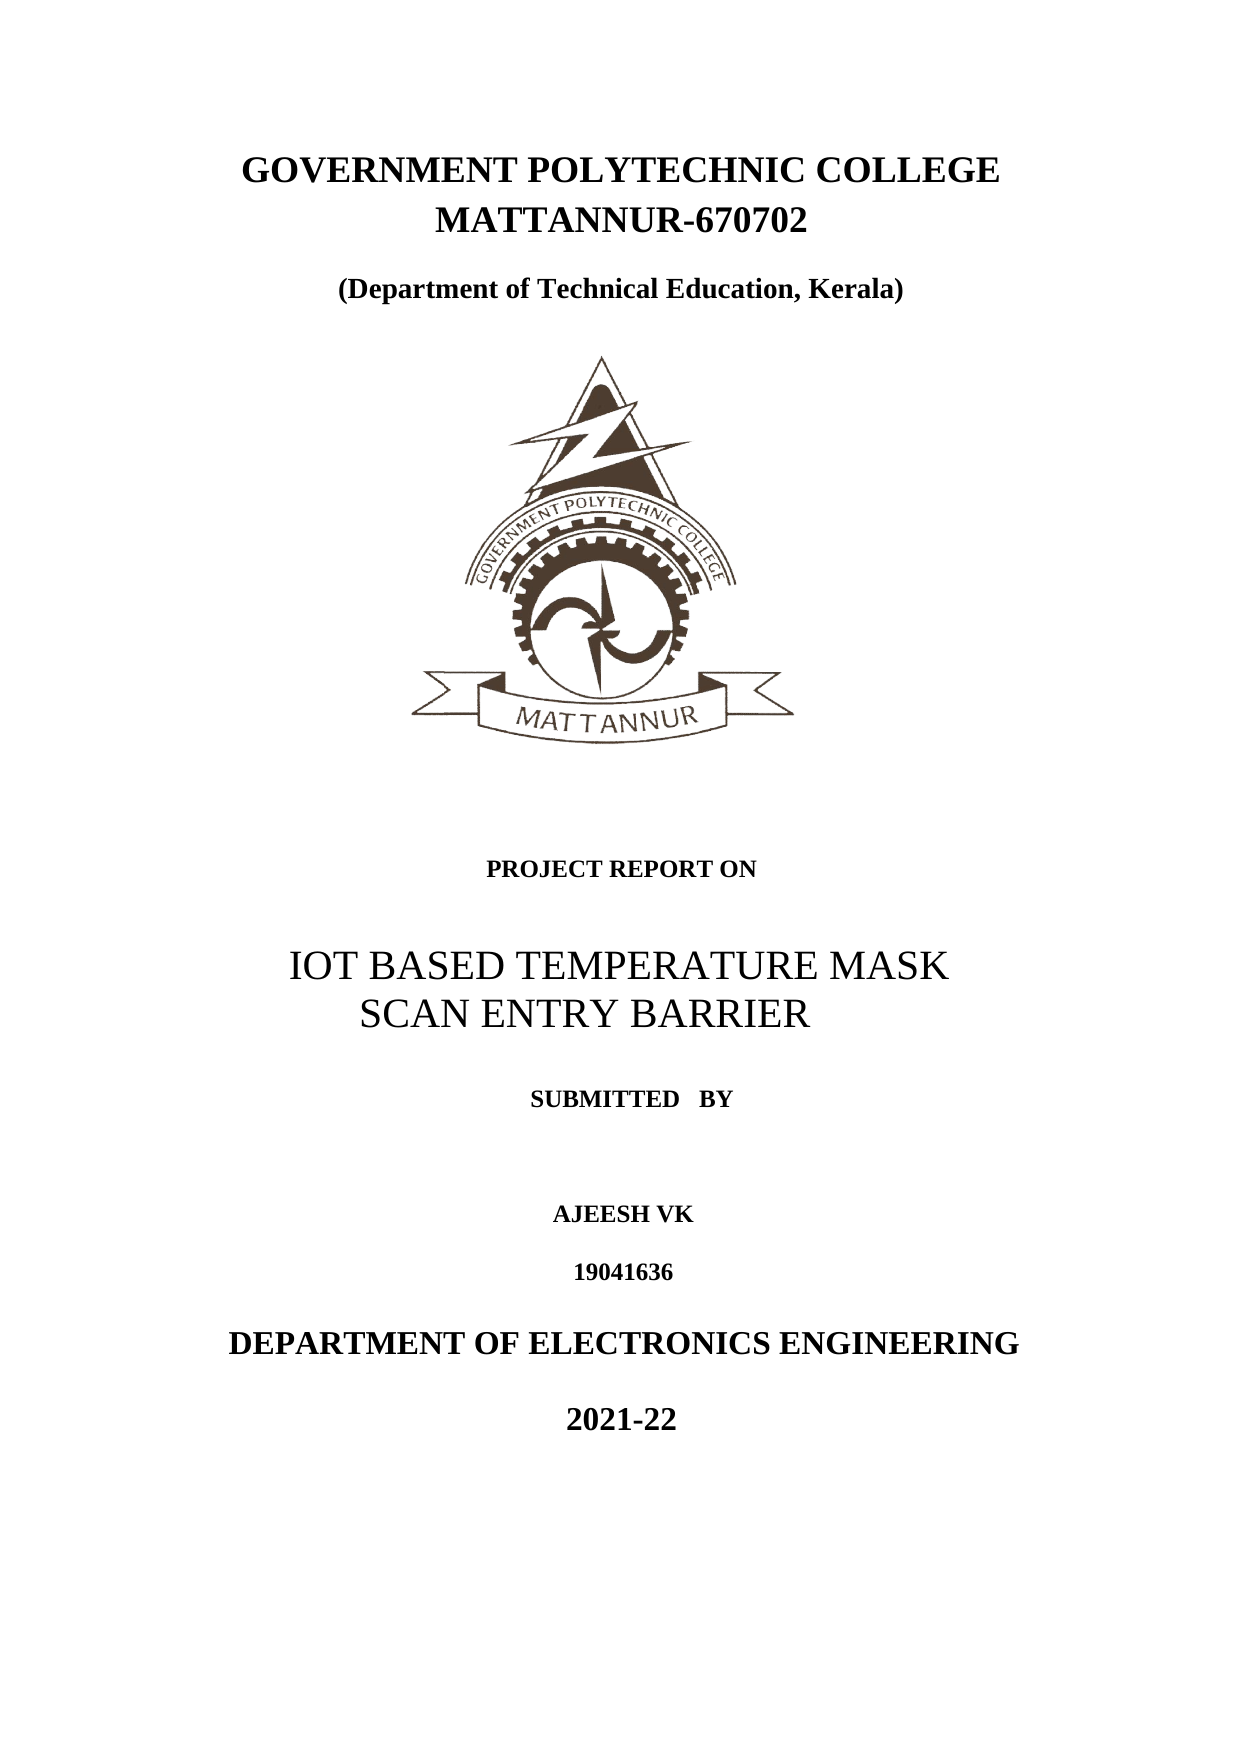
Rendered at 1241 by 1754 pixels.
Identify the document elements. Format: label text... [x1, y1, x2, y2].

text 19041636 [175, 1257, 1071, 1285]
subtitle GOVERNMENT POLYTECHNIC COLLEGE [241, 148, 1002, 191]
text IOT BASED TEMPERATURE MASK SCAN ENTRY BARRIER [181, 940, 988, 1036]
subtitle MATTANNUR-670702 [241, 197, 1002, 240]
subtitle (Department of Technical Education, Kerala) [338, 271, 1065, 304]
text DEPARTMENT OF ELECTRONICS ENGINEERING [175, 1323, 1065, 1361]
picture [403, 345, 805, 752]
text PROJECT REPORT ON [252, 854, 991, 882]
text 2021-22 [252, 1400, 991, 1438]
text SUBMITTED BY [517, 1084, 746, 1112]
text AJEESH VK [175, 1199, 1071, 1228]
